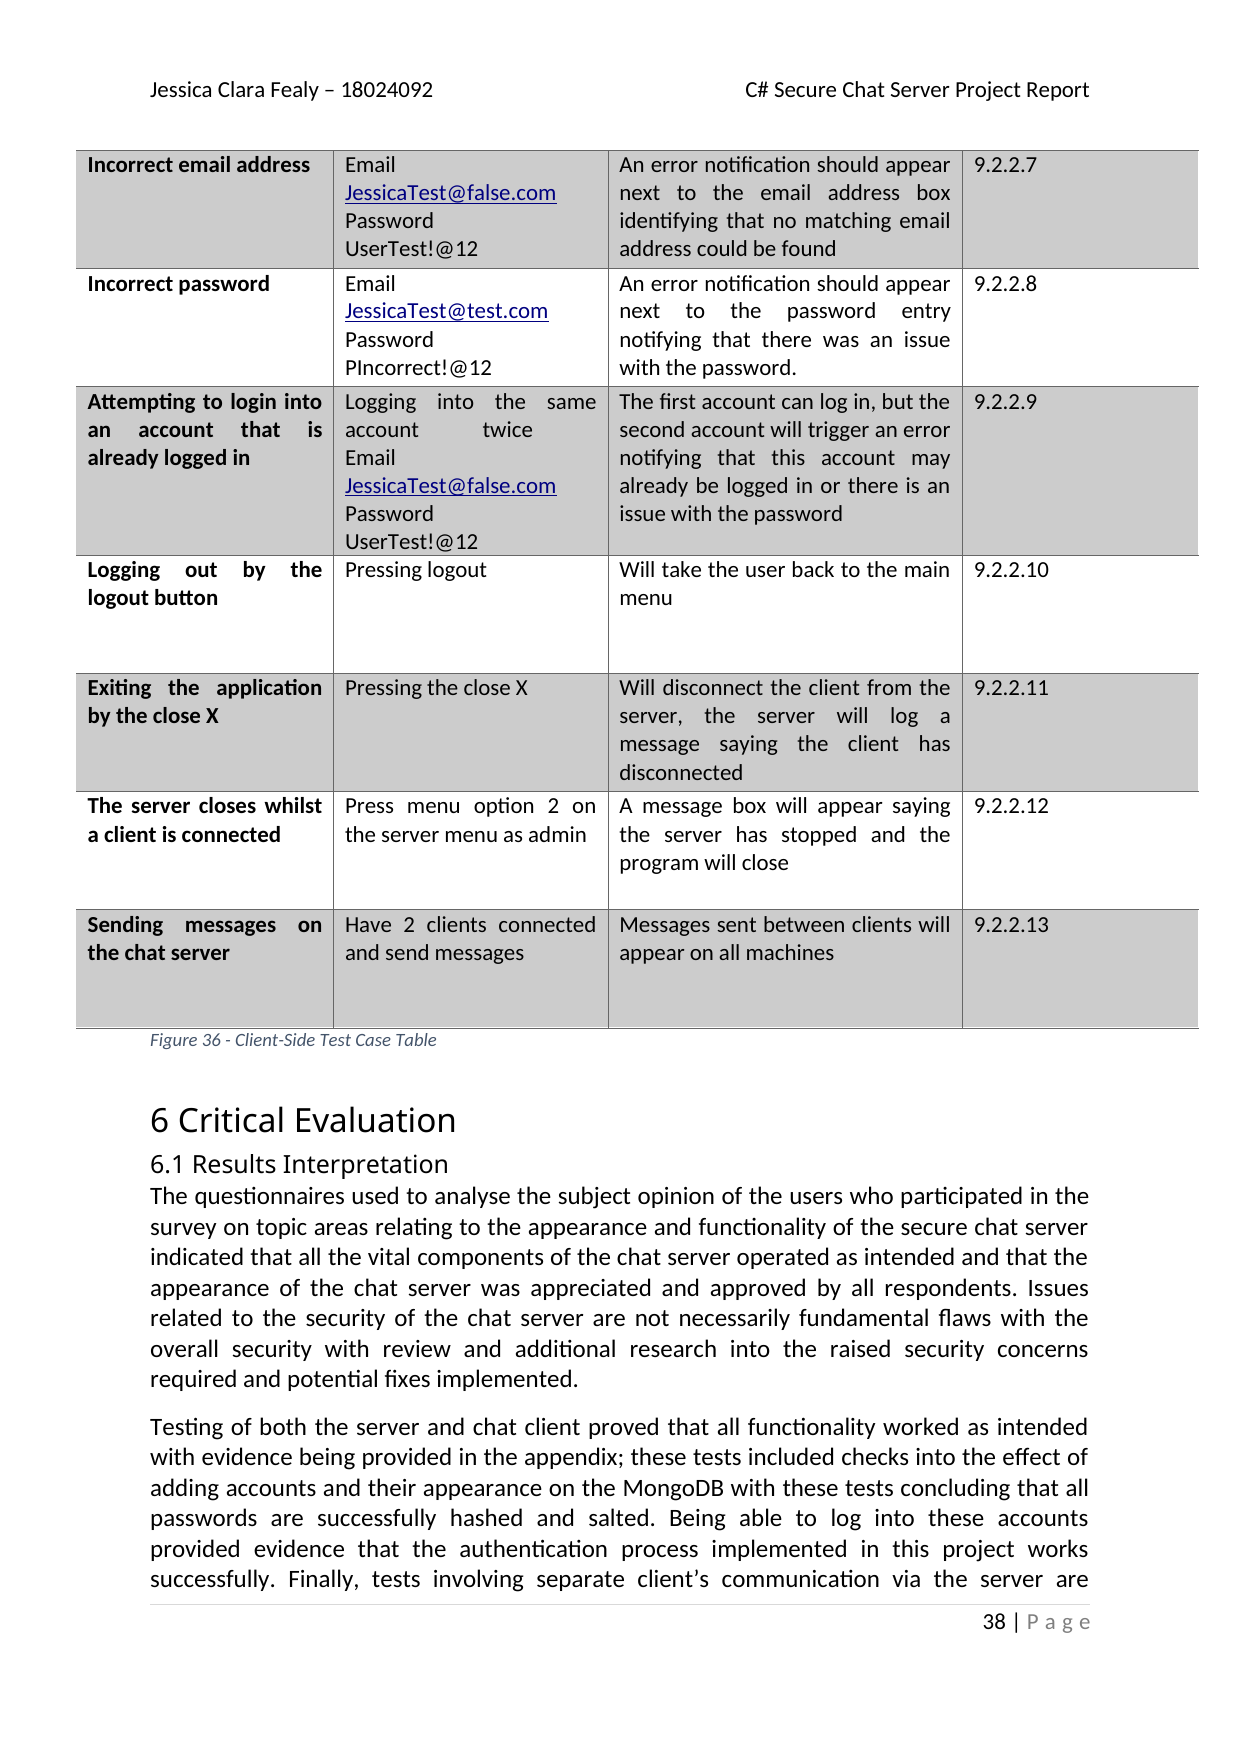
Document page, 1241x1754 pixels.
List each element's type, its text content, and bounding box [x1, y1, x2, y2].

subtitle 6.1 Results Interpretation [150, 1146, 1090, 1180]
table_cell Incorrect password [76, 269, 333, 386]
subtitle 6 Critical Evaluation [150, 1097, 1090, 1142]
table_cell 9.2.2.8 [963, 269, 1198, 386]
text The questionnaires used to analyse the subject opinion of the users who participated in the survey on topic areas relating to the appearance and functionality of the secure chat server indicated that all the vital components of the chat server operated as intended and that the appearance of the chat server was appreciated and approved by all respondents. Issues related to the security of the chat server are not necessarily fundamental flaws with the overall security with review and additional research into the raised security concerns required and potential fixes implemented. [150, 1180, 1090, 1394]
table_cell Sending messages on the chat server [76, 910, 333, 1027]
table_cell Pressing logout [334, 556, 608, 673]
table_cell An error notification should appear next to the password entry notifying that there was an issue with the password. [609, 269, 962, 386]
table_cell Logging into the same account twice Email JessicaTest@false.com Password UserTest!@12 [334, 387, 608, 555]
table_cell 9.2.2.10 [963, 556, 1198, 673]
table_cell Attempting to login into an account that is already logged in [76, 387, 333, 555]
table_cell Press menu option 2 on the server menu as admin [334, 792, 608, 909]
table_cell Exiting the application by the close X [76, 674, 333, 791]
table_cell Incorrect email address [76, 151, 333, 268]
table_cell Pressing the close X [334, 674, 608, 791]
table_cell 9.2.2.9 [963, 387, 1198, 555]
table_cell Will disconnect the client from the server, the server will log a message saying the client has disconnected [609, 674, 962, 791]
table_cell Have 2 clients connected and send messages [334, 910, 608, 1027]
table_cell Will take the user back to the main menu [609, 556, 962, 673]
table_cell Logging out by the logout button [76, 556, 333, 673]
table_cell Email JessicaTest@test.com Password PIncorrect!@12 [334, 269, 608, 386]
table_cell 9.2.2.7 [963, 151, 1198, 268]
table_cell Messages sent between clients will appear on all machines [609, 910, 962, 1027]
text Figure 36 - Client-Side Test Case Table [150, 1029, 1090, 1051]
table_cell 9.2.2.11 [963, 674, 1198, 791]
table_cell A message box will appear saying the server has stopped and the program will close [609, 792, 962, 909]
table_cell The first account can log in, but the second account will trigger an error notifying that this account may already be logged in or there is an issue with the password [609, 387, 962, 555]
text Testing of both the server and chat client proved that all functionality worked as intended with evidence being provided in the appendix; these tests included checks into the effect of adding accounts and their appearance on the MongoDB with these tests concluding that all passwords are successfully hashed and salted. Being able to log into these accounts provided evidence that the authentication process implemented in this project works successfully. Finally, tests involving separate client’s communication via the server are [150, 1411, 1090, 1594]
table_cell Email JessicaTest@false.com Password UserTest!@12 [334, 151, 608, 268]
table_cell An error notification should appear next to the email address box identifying that no matching email address could be found [609, 151, 962, 268]
table_cell 9.2.2.13 [963, 910, 1198, 1027]
table_cell The server closes whilst a client is connected [76, 792, 333, 909]
table_cell 9.2.2.12 [963, 792, 1198, 909]
